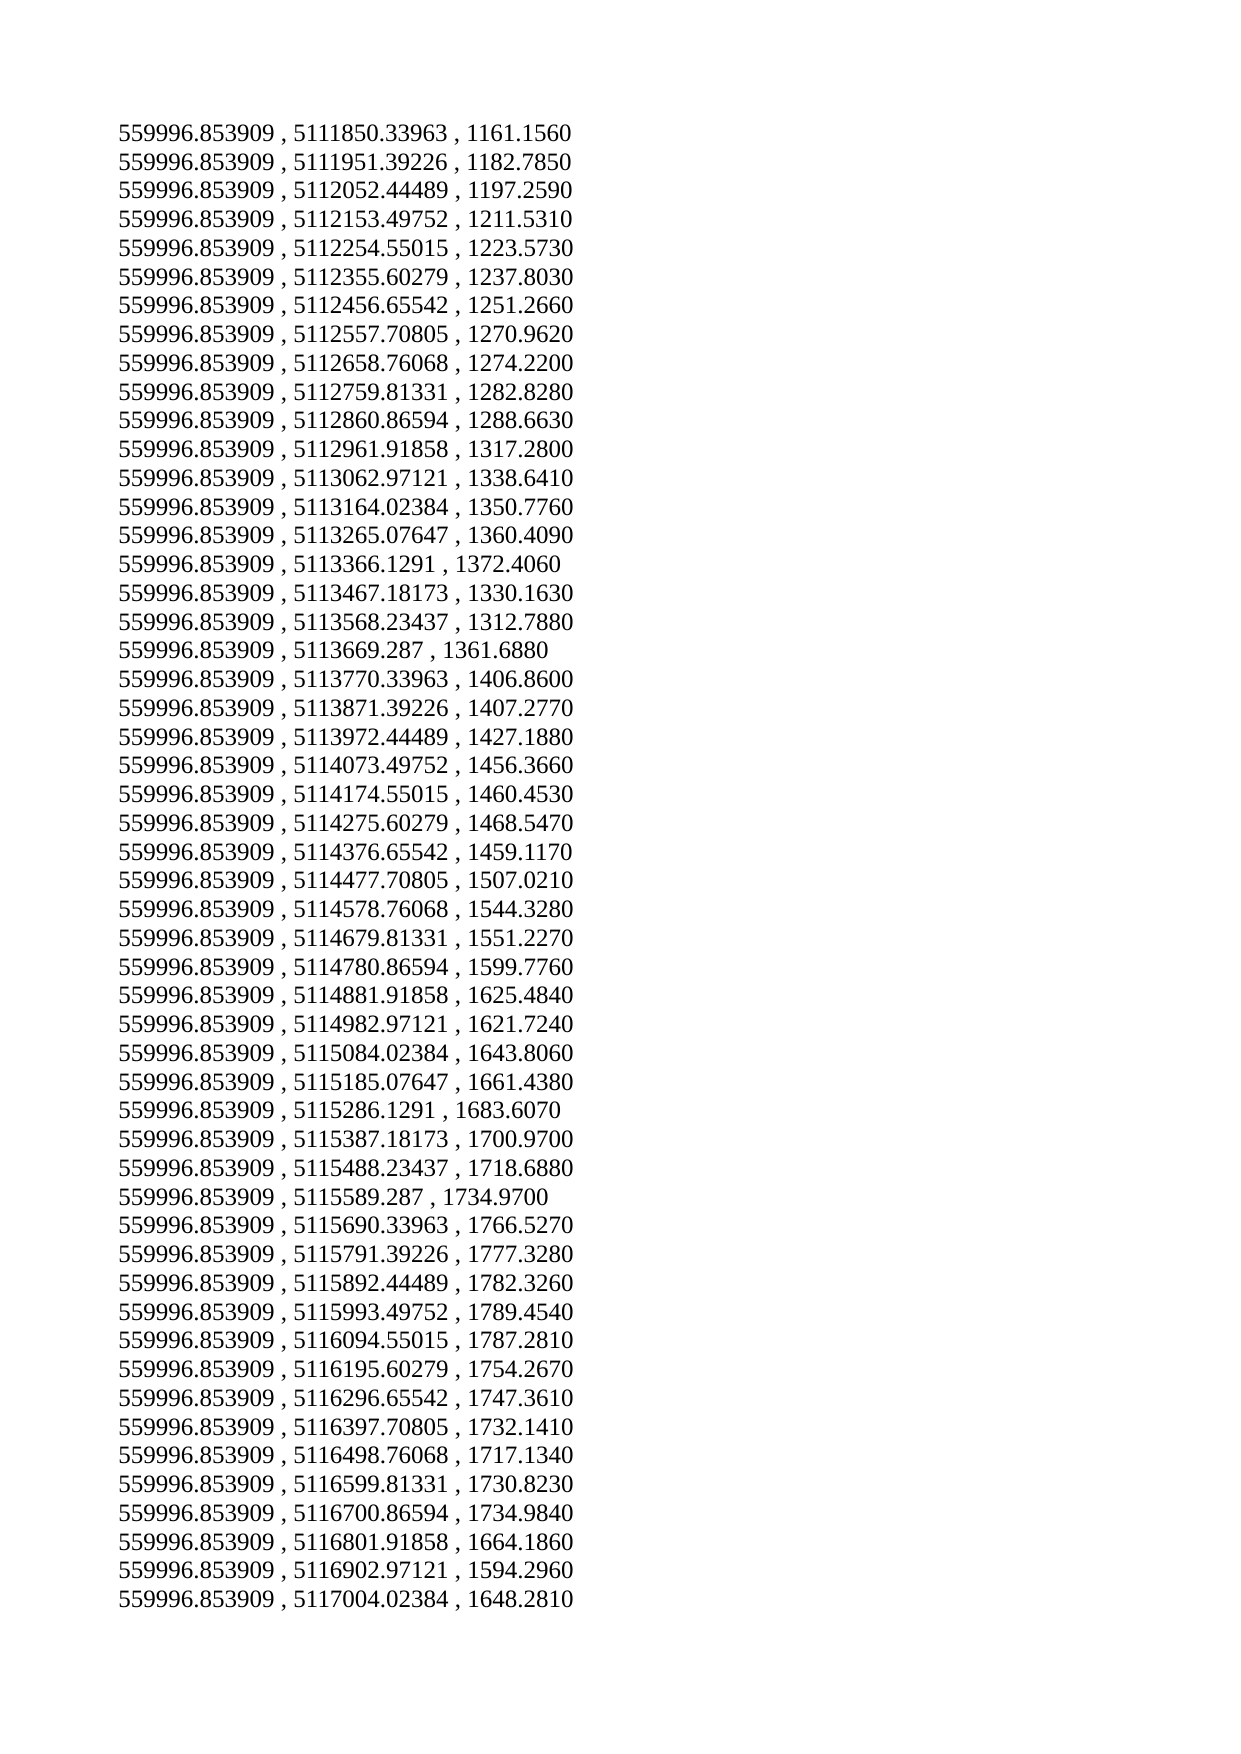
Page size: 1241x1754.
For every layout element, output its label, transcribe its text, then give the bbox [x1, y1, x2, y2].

text 559996.853909 , 5113770.33963 , 1406.8600 [118, 664, 1122, 693]
text 559996.853909 , 5114174.55015 , 1460.4530 [118, 779, 1122, 808]
text 559996.853909 , 5114578.76068 , 1544.3280 [118, 894, 1122, 923]
text 559996.853909 , 5115387.18173 , 1700.9700 [118, 1124, 1122, 1153]
text 559996.853909 , 5115185.07647 , 1661.4380 [118, 1067, 1122, 1096]
text 559996.853909 , 5115690.33963 , 1766.5270 [118, 1211, 1122, 1239]
text 559996.853909 , 5113366.1291 , 1372.4060 [118, 549, 1122, 578]
text 559996.853909 , 5112355.60279 , 1237.8030 [118, 262, 1122, 291]
text 559996.853909 , 5114477.70805 , 1507.0210 [118, 866, 1122, 894]
text 559996.853909 , 5112254.55015 , 1223.5730 [118, 233, 1122, 262]
text 559996.853909 , 5114982.97121 , 1621.7240 [118, 1009, 1122, 1038]
text 559996.853909 , 5113669.287 , 1361.6880 [118, 636, 1122, 664]
text 559996.853909 , 5113164.02384 , 1350.7760 [118, 492, 1122, 521]
text 559996.853909 , 5112759.81331 , 1282.8280 [118, 377, 1122, 406]
text 559996.853909 , 5114275.60279 , 1468.5470 [118, 808, 1122, 837]
text 559996.853909 , 5113871.39226 , 1407.2770 [118, 693, 1122, 722]
text 559996.853909 , 5116397.70805 , 1732.1410 [118, 1412, 1122, 1441]
text 559996.853909 , 5113568.23437 , 1312.7880 [118, 607, 1122, 636]
text 559996.853909 , 5112658.76068 , 1274.2200 [118, 348, 1122, 377]
text 559996.853909 , 5112052.44489 , 1197.2590 [118, 176, 1122, 204]
text 559996.853909 , 5114376.65542 , 1459.1170 [118, 837, 1122, 866]
text 559996.853909 , 5115286.1291 , 1683.6070 [118, 1096, 1122, 1124]
text 559996.853909 , 5117004.02384 , 1648.2810 [118, 1584, 1122, 1613]
text 559996.853909 , 5115791.39226 , 1777.3280 [118, 1239, 1122, 1268]
text 559996.853909 , 5116296.65542 , 1747.3610 [118, 1383, 1122, 1412]
text 559996.853909 , 5111850.33963 , 1161.1560 [118, 118, 1122, 147]
text 559996.853909 , 5114881.91858 , 1625.4840 [118, 981, 1122, 1009]
text 559996.853909 , 5116700.86594 , 1734.9840 [118, 1498, 1122, 1527]
text 559996.853909 , 5116902.97121 , 1594.2960 [118, 1556, 1122, 1584]
text 559996.853909 , 5116801.91858 , 1664.1860 [118, 1527, 1122, 1556]
text 559996.853909 , 5114679.81331 , 1551.2270 [118, 923, 1122, 952]
text 559996.853909 , 5115488.23437 , 1718.6880 [118, 1153, 1122, 1182]
text 559996.853909 , 5113467.18173 , 1330.1630 [118, 578, 1122, 607]
text 559996.853909 , 5113972.44489 , 1427.1880 [118, 722, 1122, 751]
text 559996.853909 , 5112456.65542 , 1251.2660 [118, 291, 1122, 319]
text 559996.853909 , 5115589.287 , 1734.9700 [118, 1182, 1122, 1211]
text 559996.853909 , 5115892.44489 , 1782.3260 [118, 1268, 1122, 1297]
text 559996.853909 , 5116498.76068 , 1717.1340 [118, 1441, 1122, 1469]
text 559996.853909 , 5113062.97121 , 1338.6410 [118, 463, 1122, 492]
text 559996.853909 , 5112153.49752 , 1211.5310 [118, 204, 1122, 233]
text 559996.853909 , 5112557.70805 , 1270.9620 [118, 319, 1122, 348]
text 559996.853909 , 5116195.60279 , 1754.2670 [118, 1354, 1122, 1383]
text 559996.853909 , 5112961.91858 , 1317.2800 [118, 434, 1122, 463]
text 559996.853909 , 5111951.39226 , 1182.7850 [118, 147, 1122, 176]
text 559996.853909 , 5112860.86594 , 1288.6630 [118, 406, 1122, 434]
text 559996.853909 , 5114780.86594 , 1599.7760 [118, 952, 1122, 981]
text 559996.853909 , 5115993.49752 , 1789.4540 [118, 1297, 1122, 1326]
text 559996.853909 , 5115084.02384 , 1643.8060 [118, 1038, 1122, 1067]
text 559996.853909 , 5116094.55015 , 1787.2810 [118, 1326, 1122, 1354]
text 559996.853909 , 5116599.81331 , 1730.8230 [118, 1469, 1122, 1498]
text 559996.853909 , 5113265.07647 , 1360.4090 [118, 521, 1122, 549]
text 559996.853909 , 5114073.49752 , 1456.3660 [118, 751, 1122, 779]
